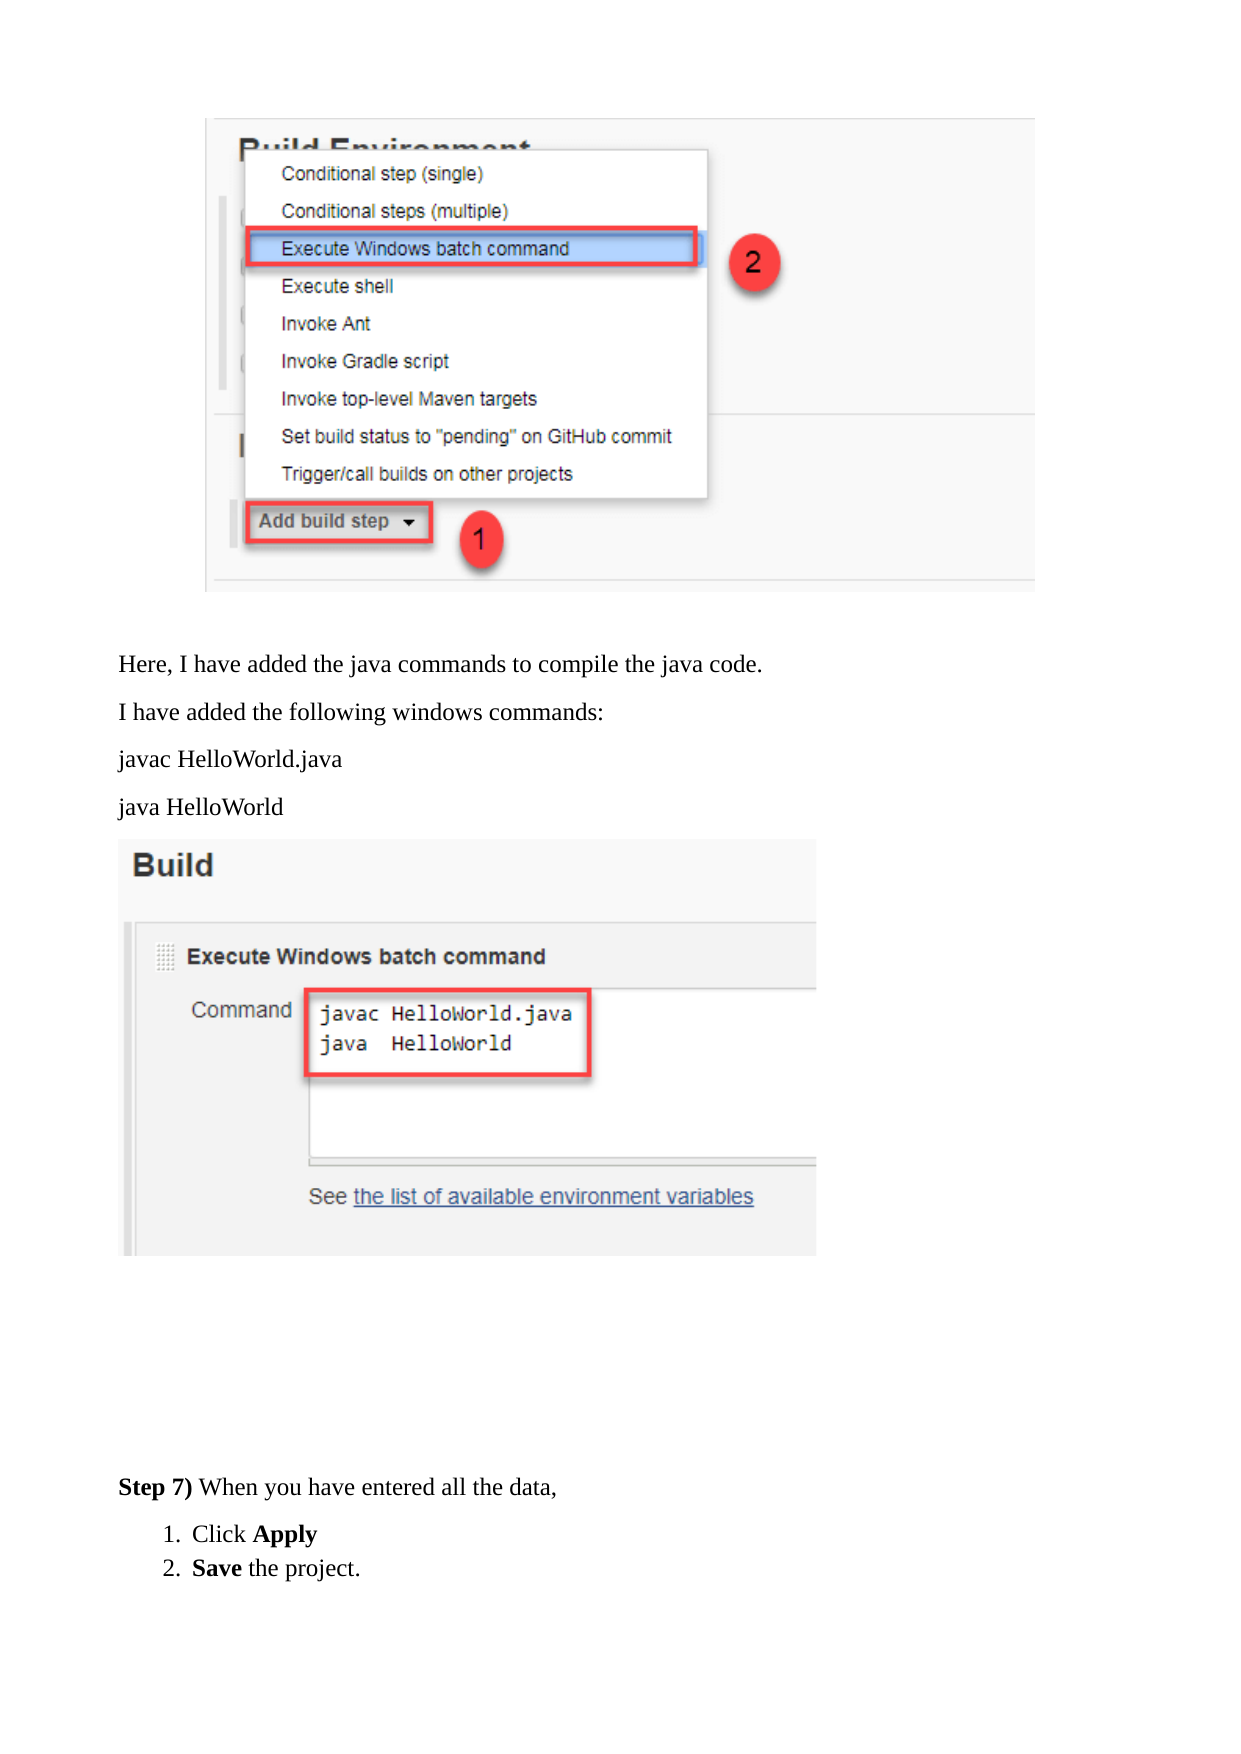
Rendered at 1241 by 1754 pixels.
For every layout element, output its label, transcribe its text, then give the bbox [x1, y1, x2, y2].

text javac HelloWorld.java [118, 744, 1122, 773]
list Click Apply [162, 1519, 1122, 1548]
picture [118, 839, 817, 1256]
text Here, I have added the java commands to compile the java code. [118, 649, 1122, 678]
text Step 7) When you have entered all the data, [118, 1472, 1122, 1501]
picture [205, 118, 1035, 592]
text java HelloWorld [118, 792, 1122, 821]
list Save the project. [162, 1553, 1122, 1581]
text I have added the following windows commands: [118, 697, 1122, 725]
